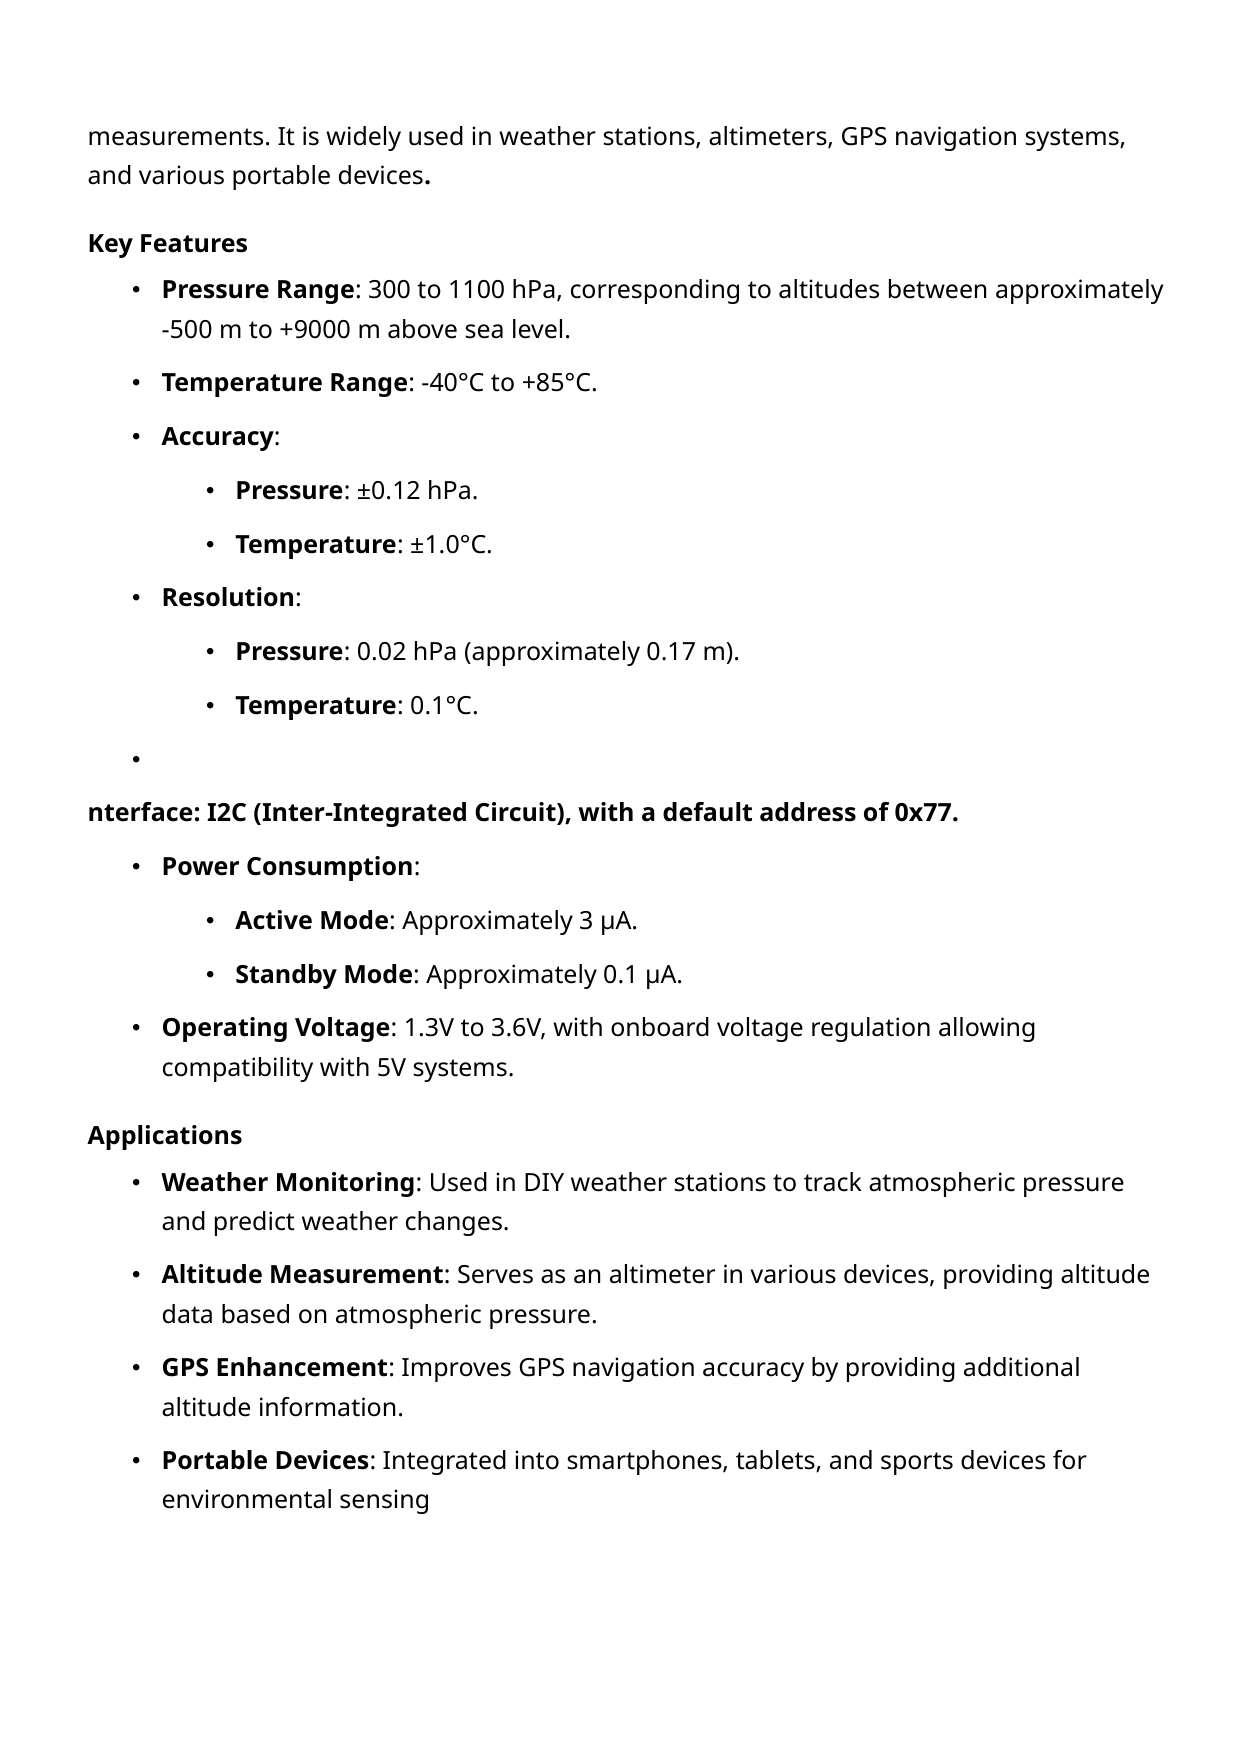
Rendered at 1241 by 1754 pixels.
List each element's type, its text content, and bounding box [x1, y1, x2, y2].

text nterface: I2C (Inter-Integrated Circuit), with a default address of 0x77. [87, 795, 1173, 829]
list Power Consumption: [132, 849, 1173, 883]
list Standby Mode: Approximately 0.1 µA. [206, 956, 1173, 990]
list Weather Monitoring: Used in DIY weather stations to track atmospheric pressure and predict weather changes. [132, 1164, 1173, 1237]
subtitle Applications [87, 1118, 1173, 1152]
text measurements. It is widely used in weather stations, altimeters, GPS navigation systems, and various portable devices. [87, 118, 1173, 191]
list Temperature Range: -40°C to +85°C. [132, 365, 1173, 399]
subtitle Key Features [87, 226, 1173, 260]
list Accuracy: [132, 419, 1173, 453]
list Operating Voltage: 1.3V to 3.6V, with onboard voltage regulation allowing compatibility with 5V systems. [132, 1010, 1173, 1083]
list Pressure Range: 300 to 1100 hPa, corresponding to altitudes between approximately -500 m to +9000 m above sea level. [132, 272, 1173, 345]
list Resolution: [132, 580, 1173, 614]
list Pressure: 0.02 hPa (approximately 0.17 m). [206, 634, 1173, 668]
list Pressure: ±0.12 hPa. [206, 473, 1173, 507]
list Altitude Measurement: Serves as an altimeter in various devices, providing altitude data based on atmospheric pressure. [132, 1257, 1173, 1330]
list Active Mode: Approximately 3 µA. [206, 903, 1173, 937]
list GPS Enhancement: Improves GPS navigation accuracy by providing additional altitude information. [132, 1350, 1173, 1423]
list Portable Devices: Integrated into smartphones, tablets, and sports devices for environmental sensing [132, 1443, 1173, 1516]
list Temperature: 0.1°C. [206, 688, 1173, 722]
list Temperature: ±1.0°C. [206, 526, 1173, 560]
